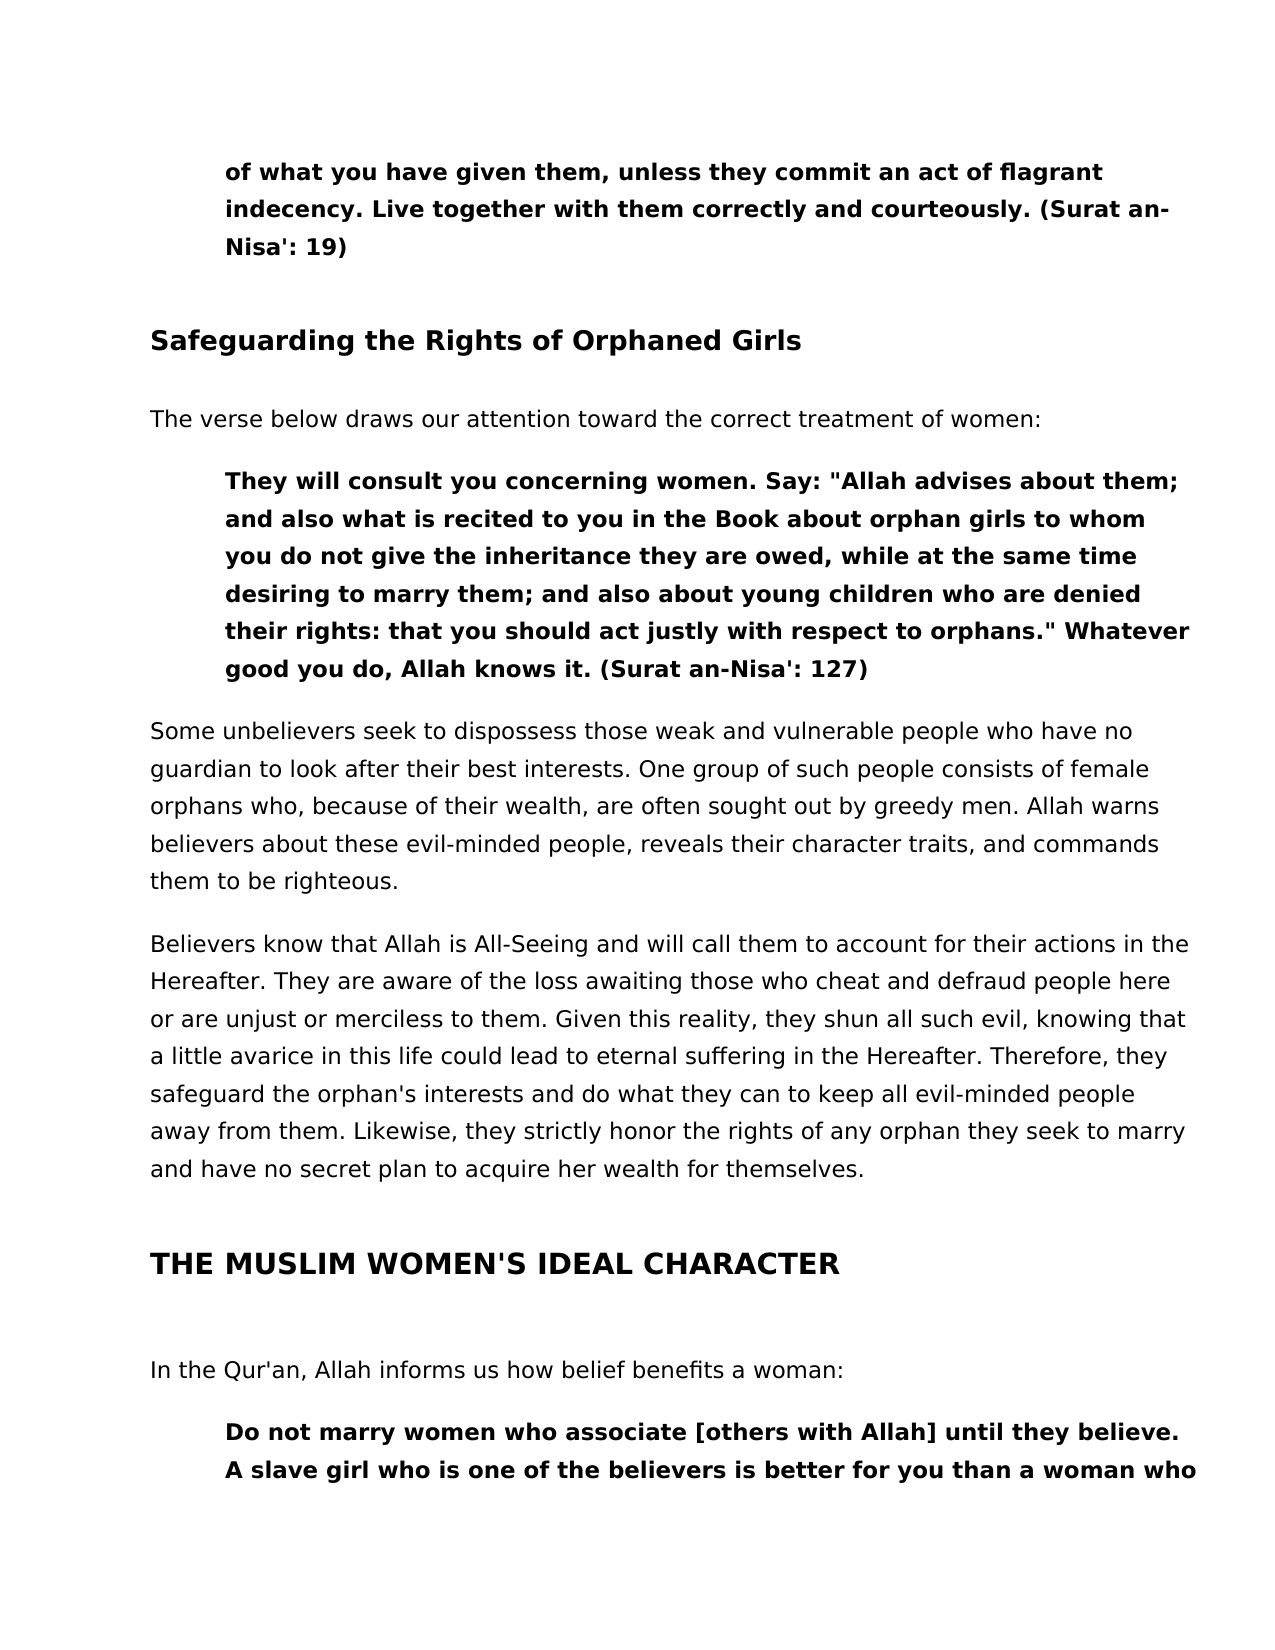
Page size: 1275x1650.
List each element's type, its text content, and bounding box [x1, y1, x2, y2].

subtitle Safeguarding the Rights of Orphaned Girls [150, 325, 1200, 357]
text They will consult you concerning women. Say: "Allah advises about them; and also what is recited to you in the Book about orphan girls to whom you do not give the inheritance they are owed, while at the same time desiring to marry them; and also about young children who are denied their rights: that you should act justly with respect to orphans." Whatever good you do, Allah knows it. (Surat an-Nisa': 127) [225, 460, 1200, 685]
text Believers know that Allah is All-Seeing and will call them to account for their actions in the Hereafter. They are aware of the loss awaiting those who cheat and defraud people here or are unjust or merciless to them. Given this reality, they shun all such evil, knowing that a little avarice in this life could lead to eternal suffering in the Hereafter. Therefore, they safeguard the orphan's interests and do what they can to keep all evil-minded people away from them. Likewise, they strictly honor the rights of any orphan they seek to marry and have no secret plan to acquire her wealth for themselves. [150, 922, 1200, 1185]
text Some unbelievers seek to dispossess those weak and vulnerable people who have no guardian to look after their best interests. One group of such people consists of female orphans who, because of their wealth, are often sought out by greedy men. Allah warns believers about these evil-minded people, reveals their character traits, and commands them to be righteous. [150, 710, 1200, 897]
text Do not marry women who associate [others with Allah] until they believe. A slave girl who is one of the believers is better for you than a woman who [225, 1411, 1200, 1486]
text The verse below draws our attention toward the correct treatment of women: [150, 397, 1200, 435]
text of what you have given them, unless they commit an act of flagrant indecency. Live together with them correctly and courteously. (Surat an-Nisa': 19) [225, 150, 1200, 262]
subtitle THE MUSLIM WOMEN'S IDEAL CHARACTER [150, 1247, 1200, 1281]
text In the Qur'an, Allah informs us how belief benefits a woman: [150, 1348, 1200, 1386]
